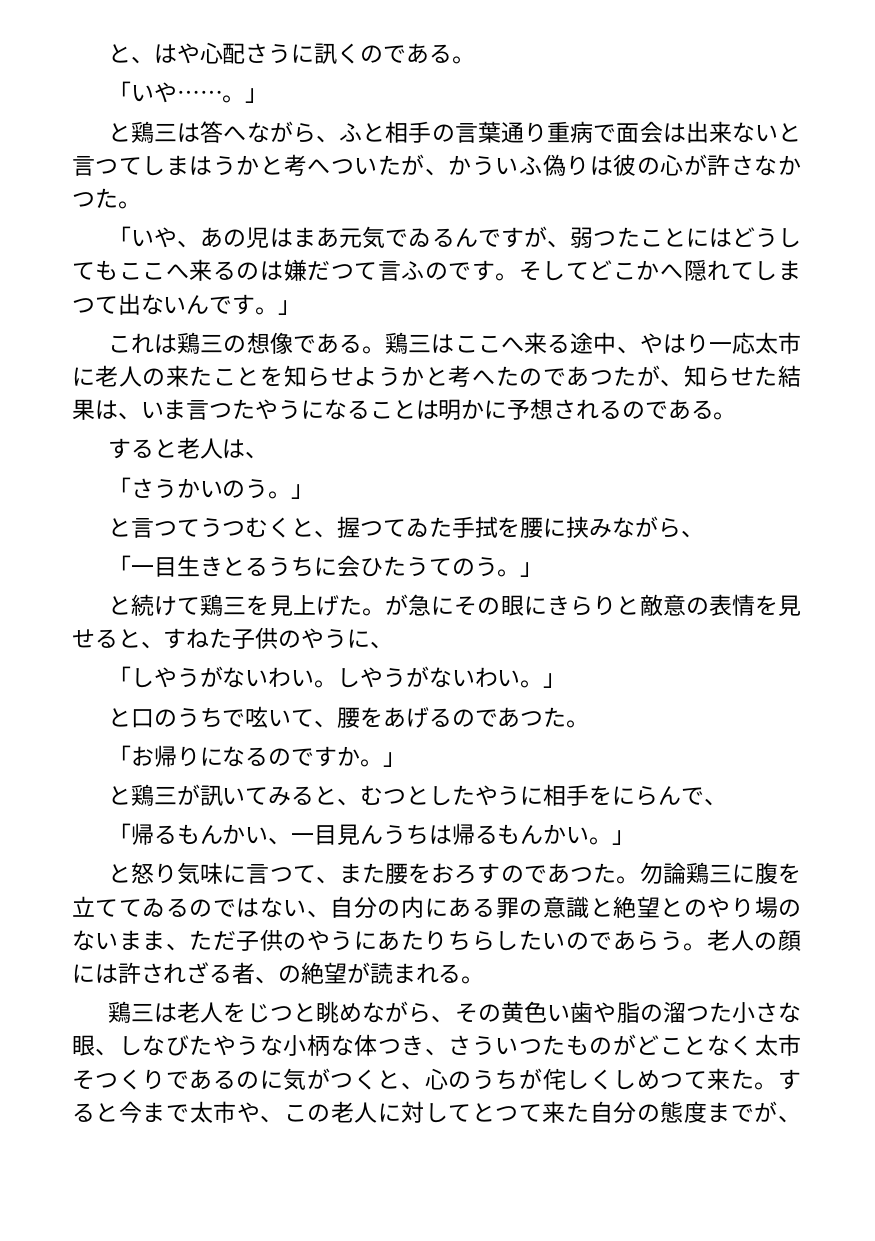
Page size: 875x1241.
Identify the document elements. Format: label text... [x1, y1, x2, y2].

text と言つてうつむくと、握つてゐた手拭を腰に挟みながら、 [72, 509, 802, 543]
text 「いや……。」 [72, 75, 802, 108]
text 「一目生きとるうちに会ひたうてのう。」 [72, 549, 802, 582]
text と続けて鶏三を見上げた。が急にその眼にきらりと敵意の表情を見せると、すねた子供のやうに、 [72, 588, 802, 654]
text 鶏三は老人をじつと眺めながら、その黄色い歯や脂の溜つた小さな眼、しなびたやうな小柄な体つき、さういつたものがどことなく太市そつくりであるのに気がつくと、心のうちが侘しくしめつて来た。すると今まで太市や、この老人に対してとつて来た自分の態度までが、 [72, 995, 802, 1128]
text これは鶏三の想像である。鶏三はここへ来る途中、やはり一応太市に老人の来たことを知らせようかと考へたのであつたが、知らせた結果は、いま言つたやうになることは明かに予想されるのである。 [72, 326, 802, 425]
text 「しやうがないわい。しやうがないわい。」 [72, 660, 802, 693]
text すると老人は、 [72, 431, 802, 464]
text と、はや心配さうに訊くのである。 [72, 36, 802, 69]
text 「いや、あの児はまあ元気でゐるんですが、弱つたことにはどうしてもここへ来るのは嫌だつて言ふのです。そしてどこかへ隠れてしまつて出ないんです。」 [72, 220, 802, 320]
text と口のうちで呟いて、腰をあげるのであつた。 [72, 699, 802, 733]
text 「お帰りになるのですか。」 [72, 739, 802, 772]
text と鶏三は答へながら、ふと相手の言葉通り重病で面会は出来ないと言つてしまはうかと考へついたが、かういふ偽りは彼の心が許さなかつた。 [72, 114, 802, 214]
text 「さうかいのう。」 [72, 470, 802, 504]
text と怒り気味に言つて、また腰をおろすのであつた。勿論鶏三に腹を立ててゐるのではない、自分の内にある罪の意識と絶望とのやり場のないまま、ただ子供のやうにあたりちらしたいのであらう。老人の顔には許されざる者、の絶望が読まれる。 [72, 856, 802, 989]
text と鶏三が訊いてみると、むつとしたやうに相手をにらんで、 [72, 778, 802, 811]
text 「帰るもんかい、一目見んうちは帰るもんかい。」 [72, 817, 802, 850]
